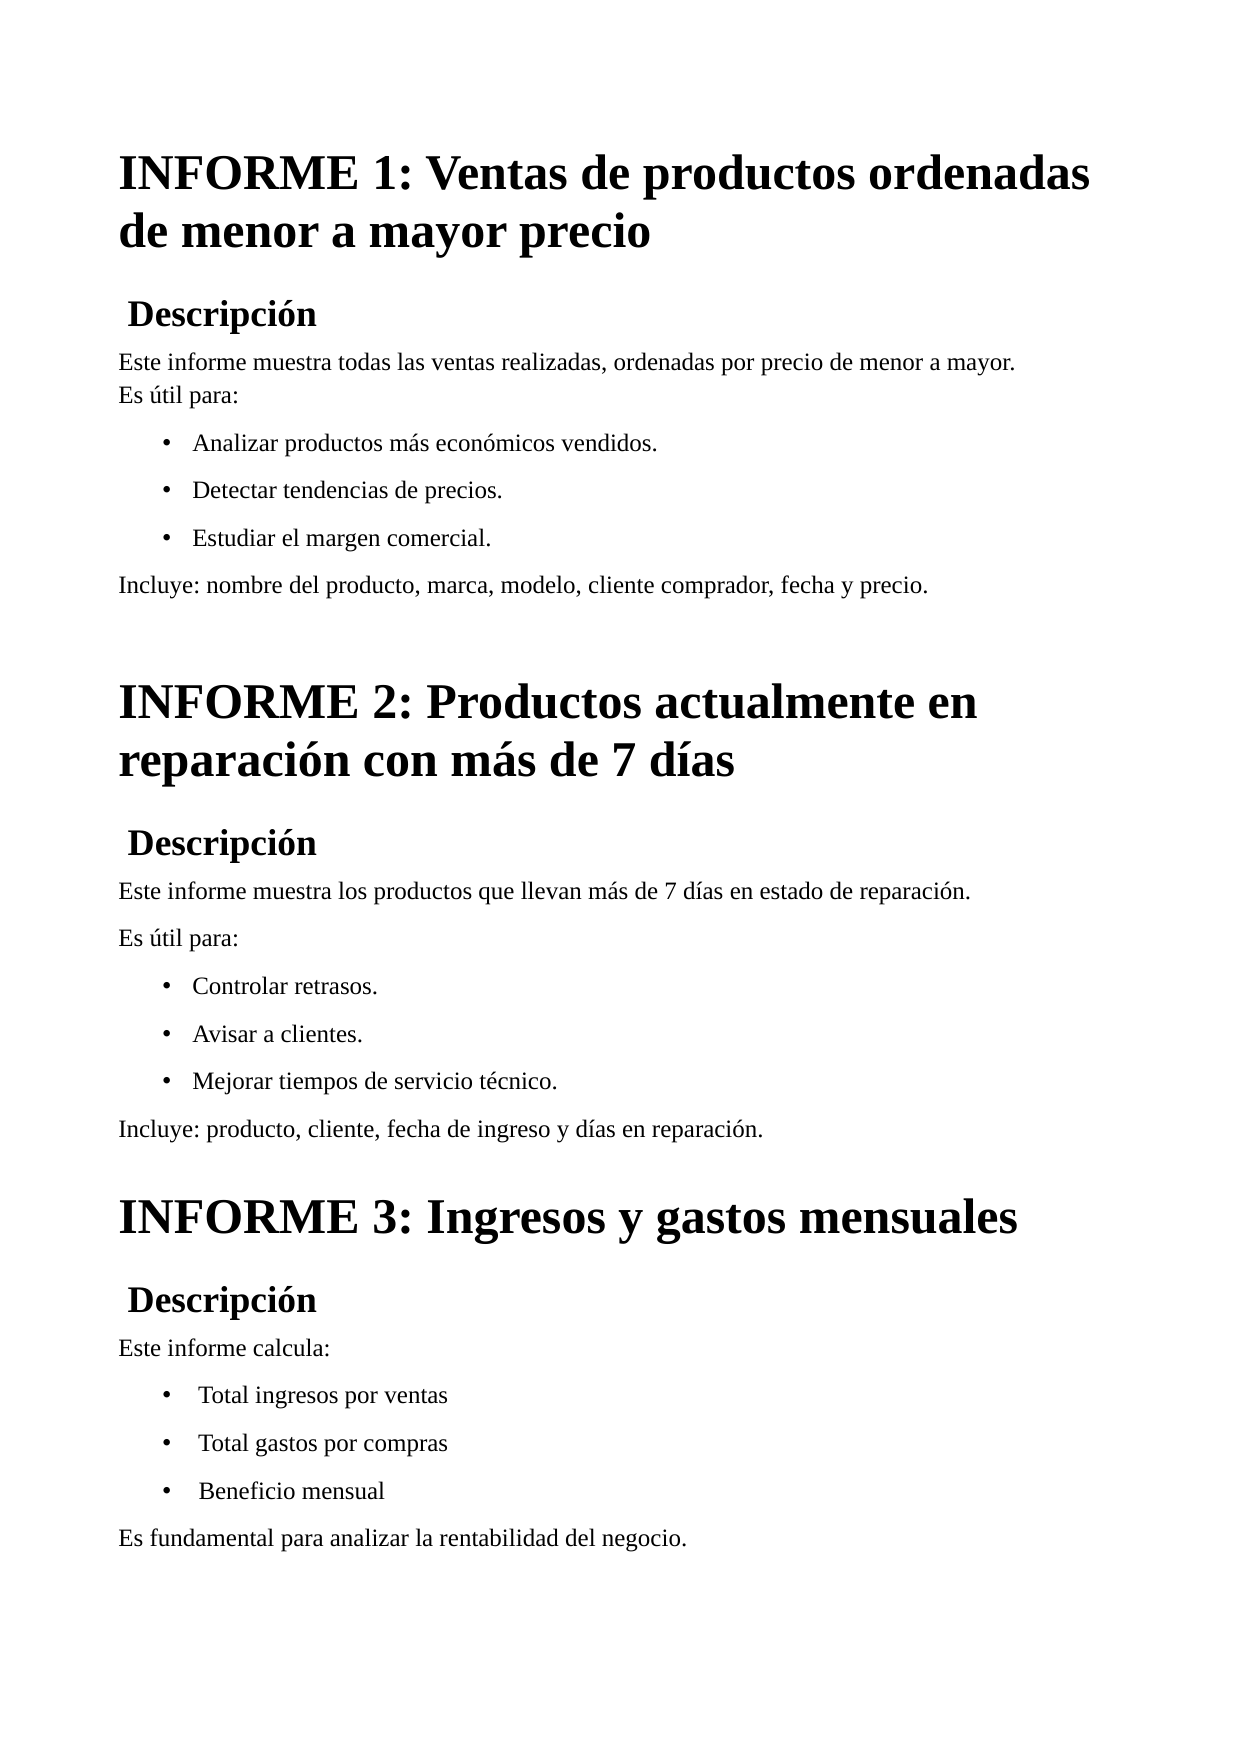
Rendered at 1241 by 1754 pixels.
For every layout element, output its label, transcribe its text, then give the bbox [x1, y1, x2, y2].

subtitle INFORME 1: Ventas de productos ordenadas de menor a mayor precio [118, 143, 1122, 258]
list Total ingresos por ventas [162, 1381, 1122, 1409]
text Incluye: producto, cliente, fecha de ingreso y días en reparación. [118, 1114, 1122, 1143]
list Analizar productos más económicos vendidos. [162, 428, 1122, 456]
text Este informe calcula: [118, 1333, 1122, 1362]
list Controlar retrasos. [162, 971, 1122, 1000]
subtitle INFORME 2: Productos actualmente en reparación con más de 7 días [118, 672, 1122, 787]
list Estudiar el margen comercial. [162, 523, 1122, 552]
list Avisar a clientes. [162, 1019, 1122, 1047]
subtitle Descripción [118, 1277, 1122, 1320]
list Detectar tendencias de precios. [162, 475, 1122, 504]
text Es útil para: [118, 923, 1122, 952]
subtitle Descripción [118, 291, 1122, 334]
subtitle INFORME 3: Ingresos y gastos mensuales [118, 1186, 1122, 1244]
list Mejorar tiempos de servicio técnico. [162, 1066, 1122, 1095]
text Este informe muestra todas las ventas realizadas, ordenadas por precio de menor a mayor. Es útil para: [118, 347, 1122, 409]
subtitle Descripción [118, 820, 1122, 863]
list Beneficio mensual [162, 1476, 1122, 1504]
text Este informe muestra los productos que llevan más de 7 días en estado de reparación. [118, 876, 1122, 904]
text Es fundamental para analizar la rentabilidad del negocio. [118, 1523, 1122, 1552]
text Incluye: nombre del producto, marca, modelo, cliente comprador, fecha y precio. [118, 571, 1122, 599]
list Total gastos por compras [162, 1428, 1122, 1457]
